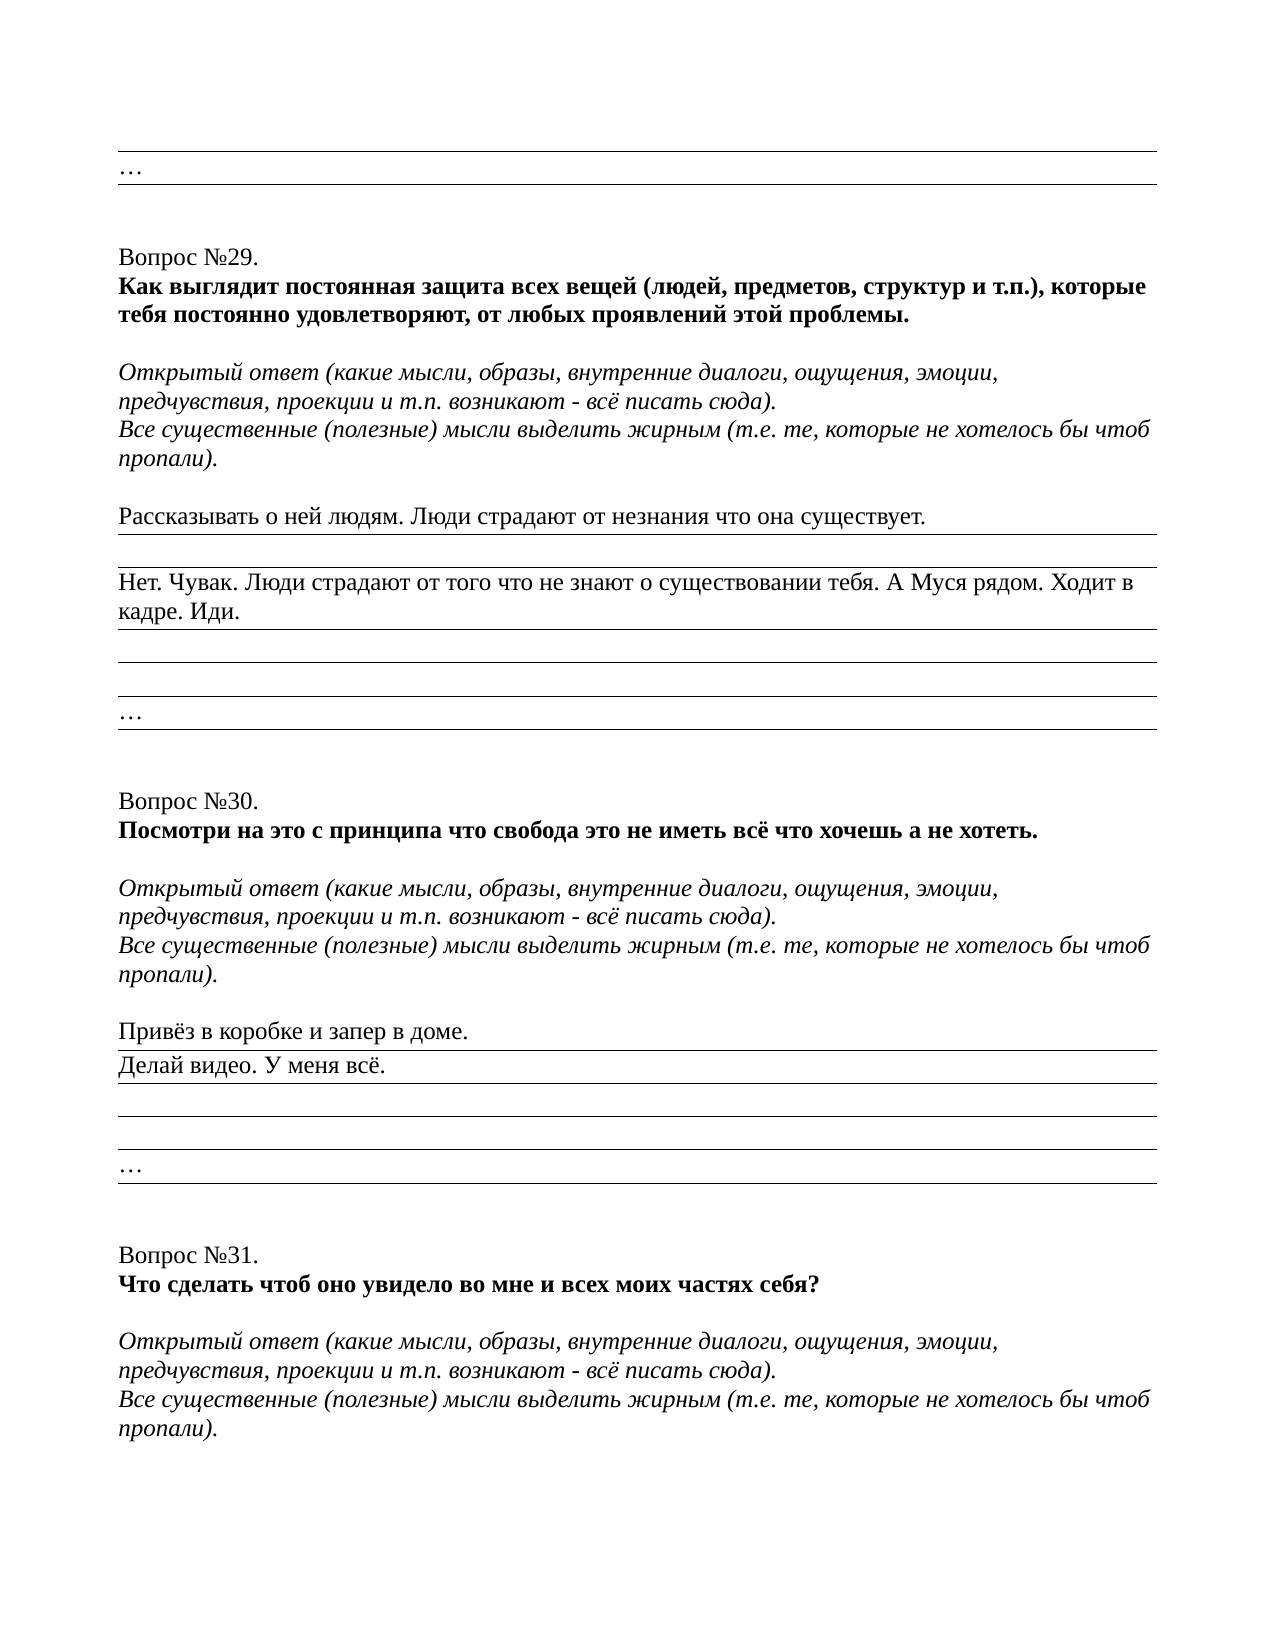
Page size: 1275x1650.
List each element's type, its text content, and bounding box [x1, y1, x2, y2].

text Посмотри на это с принципа что свобода это не иметь всё что хочешь а не хотеть. [118, 815, 1157, 844]
text Рассказывать о ней людям. Люди страдают от незнания что она существует. [118, 501, 1157, 534]
text Открытый ответ (какие мысли, образы, внутренние диалоги, ощущения, эмоции, предчувствия, проекции и т.п. возникают - всё писать сюда). [118, 357, 1157, 414]
text Открытый ответ (какие мысли, образы, внутренние диалоги, ощущения, эмоции, предчувствия, проекции и т.п. возникают - всё писать сюда). [118, 873, 1157, 930]
text Открытый ответ (какие мысли, образы, внутренние диалоги, ощущения, эмоции, предчувствия, проекции и т.п. возникают - всё писать сюда). [118, 1326, 1157, 1384]
text Все существенные (полезные) мысли выделить жирным (т.е. те, которые не хотелось бы чтоб пропали). [118, 930, 1157, 988]
text Вопрос №30. [118, 786, 1157, 815]
text Как выглядит постоянная защита всех вещей (людей, предметов, структур и т.п.), которые тебя постоянно удовлетворяют, от любых проявлений этой проблемы. [118, 271, 1157, 328]
text … [118, 1150, 1157, 1183]
text Все существенные (полезные) мысли выделить жирным (т.е. те, которые не хотелось бы чтоб пропали). [118, 414, 1157, 472]
text Все существенные (полезные) мысли выделить жирным (т.е. те, которые не хотелось бы чтоб пропали). [118, 1384, 1157, 1441]
text … [118, 152, 1157, 184]
text Что сделать чтоб оно увидело во мне и всех моих частях себя? [118, 1269, 1157, 1298]
text Нет. Чувак. Люди страдают от того что не знают о существовании тебя. А Муся рядом. Ходит в кадре. Иди. [118, 568, 1157, 629]
text Вопрос №31. [118, 1240, 1157, 1269]
text Делай видео. У меня всё. [118, 1051, 1157, 1083]
text Привёз в коробке и запер в доме. [118, 1016, 1157, 1050]
text … [118, 697, 1157, 729]
text Вопрос №29. [118, 242, 1157, 271]
